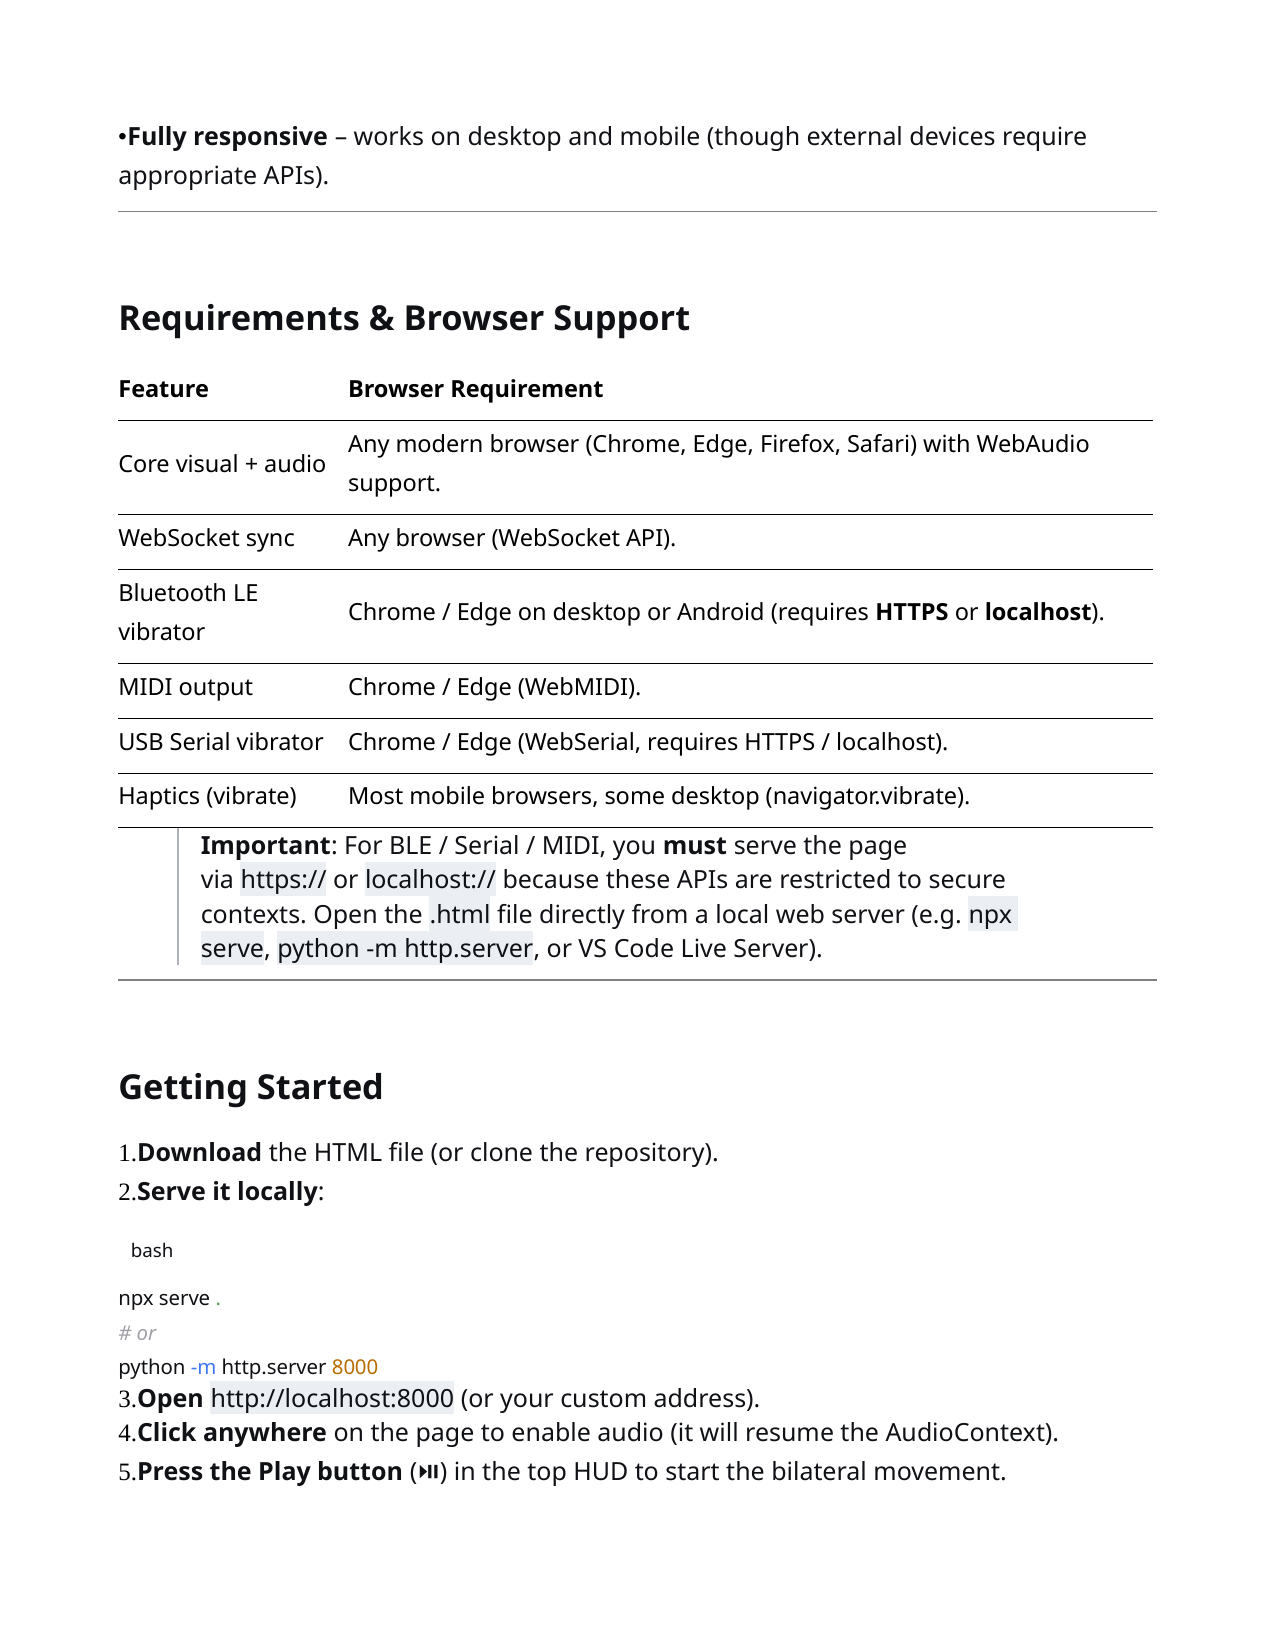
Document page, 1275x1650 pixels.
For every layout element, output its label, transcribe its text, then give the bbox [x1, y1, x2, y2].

list npx serve . [118, 1277, 1157, 1311]
subtitle Getting Started [118, 1059, 1157, 1109]
table_cell Chrome / Edge (WebSerial, requires HTTPS / localhost). [348, 719, 1153, 772]
list Download the HTML file (or clone the repository). [118, 1134, 1157, 1168]
text Important: For BLE / Serial / MIDI, you must serve the page via https:// or localhost:// because these APIs are restricted to secure contexts. Open the .html file directly from a local web server (e.g. npx serve, python -m http.server, or VS Code Live Server). [179, 828, 1098, 965]
list Open http://localhost:8000 (or your custom address). [118, 1380, 1157, 1414]
table_cell MIDI output [118, 664, 348, 718]
list Press the Play button (⏯) in the top HUD to start the bilateral movement. [118, 1454, 1157, 1488]
list bash [131, 1234, 1157, 1262]
list Click anywhere on the page to enable audio (it will resume the AudioContext). [118, 1414, 1157, 1449]
table_cell Any modern browser (Chrome, Edge, Firefox, Safari) with WebAudio support. [348, 421, 1153, 514]
table_cell Core visual + audio [118, 421, 348, 514]
table_cell Most mobile browsers, some desktop (navigator.vibrate). [348, 774, 1153, 827]
list Serve it locally: [118, 1173, 1157, 1207]
table_header Browser Requirement [348, 366, 1153, 420]
table_cell Haptics (vibrate) [118, 774, 348, 827]
list Fully responsive – works on desktop and mobile (though external devices require appropriate APIs). [118, 118, 1157, 191]
list # or [118, 1311, 1157, 1346]
table_cell Chrome / Edge on desktop or Android (requires HTTPS or localhost). [348, 570, 1153, 663]
list python -m http.server 8000 [118, 1346, 1157, 1380]
table_header Feature [118, 366, 348, 420]
table_cell Any browser (WebSocket API). [348, 515, 1153, 569]
table_cell Chrome / Edge (WebMIDI). [348, 664, 1153, 718]
table_cell WebSocket sync [118, 515, 348, 569]
subtitle Requirements & Browser Support [118, 291, 1157, 341]
table_cell Bluetooth LE vibrator [118, 570, 348, 663]
table_cell USB Serial vibrator [118, 719, 348, 772]
